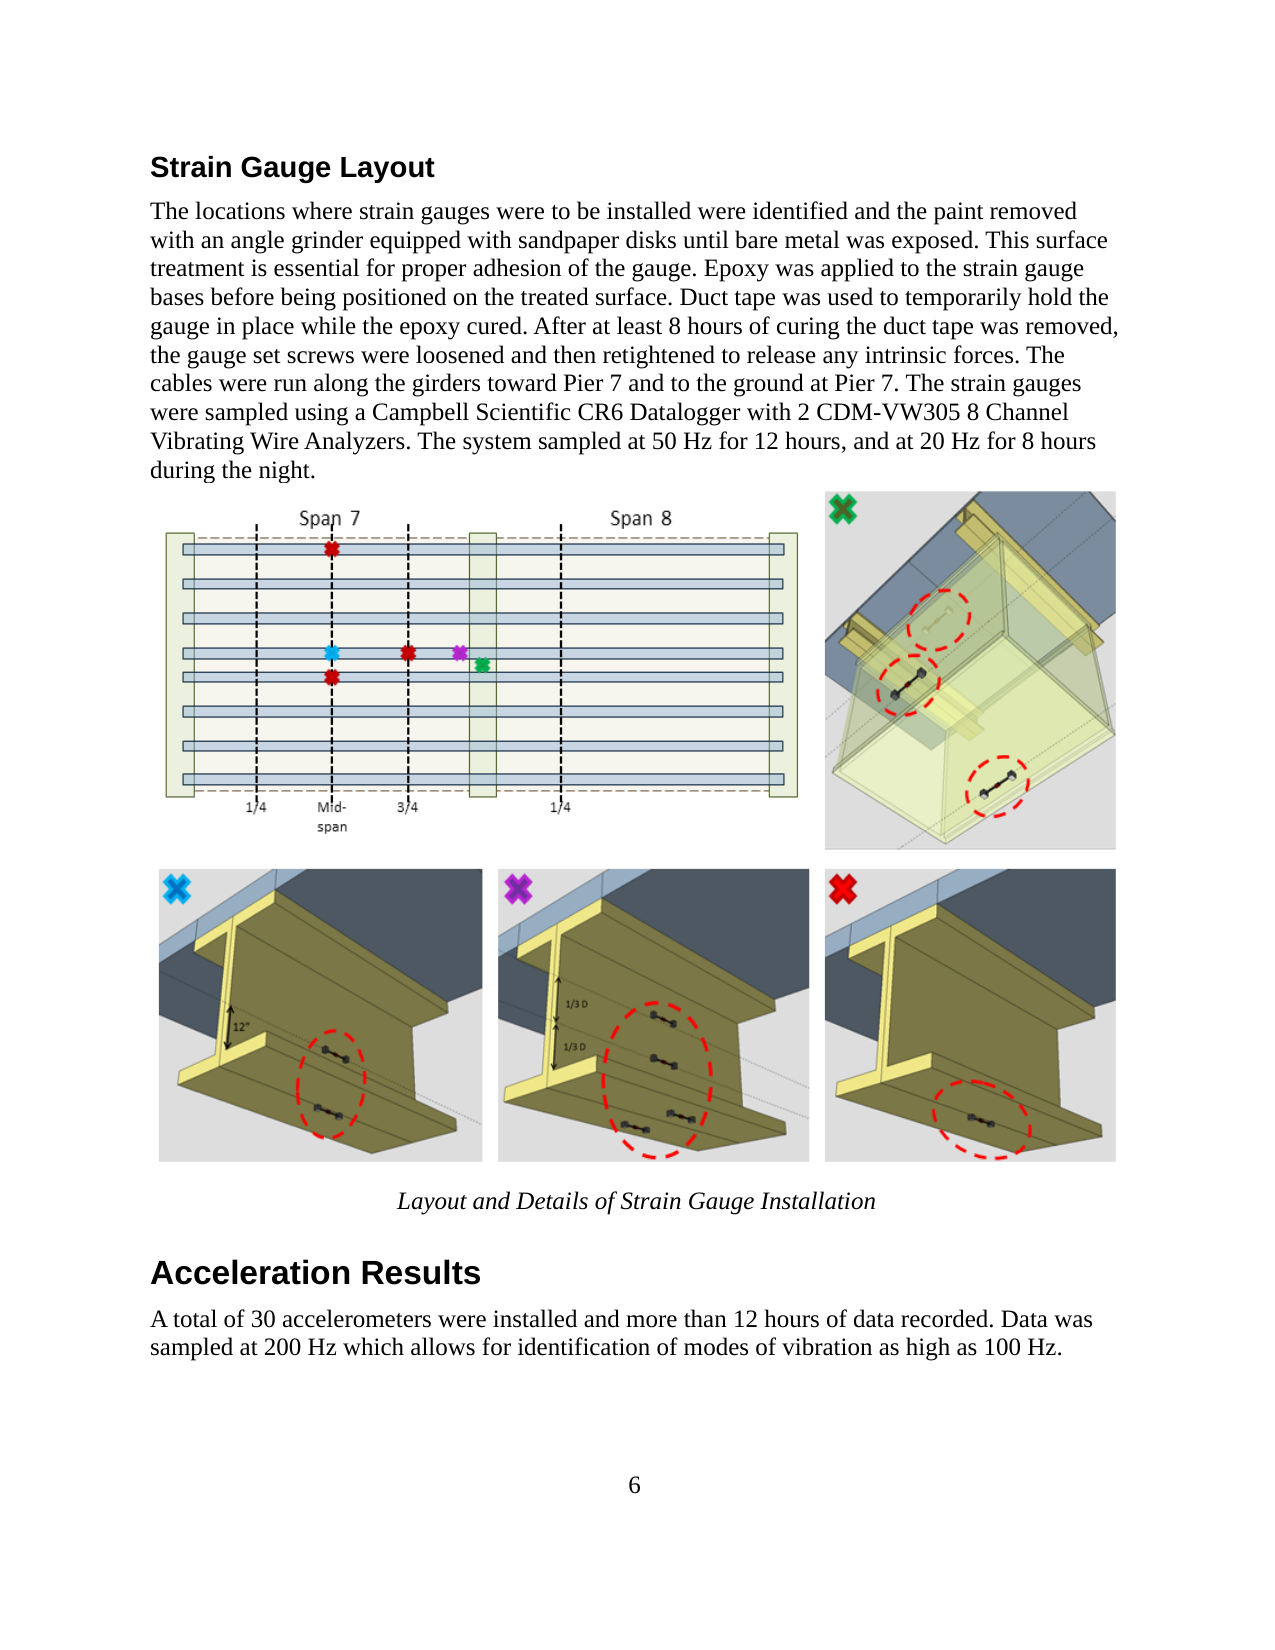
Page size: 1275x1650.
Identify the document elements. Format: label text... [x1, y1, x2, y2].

picture [150, 483, 1125, 1174]
text Layout and Details of Strain Gauge Installation [150, 1186, 1125, 1215]
text The locations where strain gauges were to be installed were identified and the paint removed with an angle grinder equipped with sandpaper disks until bare metal was exposed. This surface treatment is essential for proper adhesion of the gauge. Epoxy was applied to the strain gauge bases before being positioned on the treated surface. Duct tape was used to temporarily hold the gauge in place while the epoxy cured. After at least 8 hours of curing the duct tape was removed, the gauge set screws were loosened and then retightened to release any intrinsic forces. The cables were run along the girders toward Pier 7 and to the ground at Pier 7. The strain gauges were sampled using a Campbell Scientific CR6 Datalogger with 2 CDM-VW305 8 Channel Vibrating Wire Analyzers. The system sampled at 50 Hz for 12 hours, and at 20 Hz for 8 hours during the night. [150, 196, 1125, 483]
subtitle Acceleration Results [150, 1253, 1125, 1291]
subtitle Strain Gauge Layout [150, 150, 1125, 183]
text A total of 30 accelerometers were installed and more than 12 hours of data recorded. Data was sampled at 200 Hz which allows for identification of modes of vibration as high as 100 Hz. [150, 1304, 1125, 1361]
